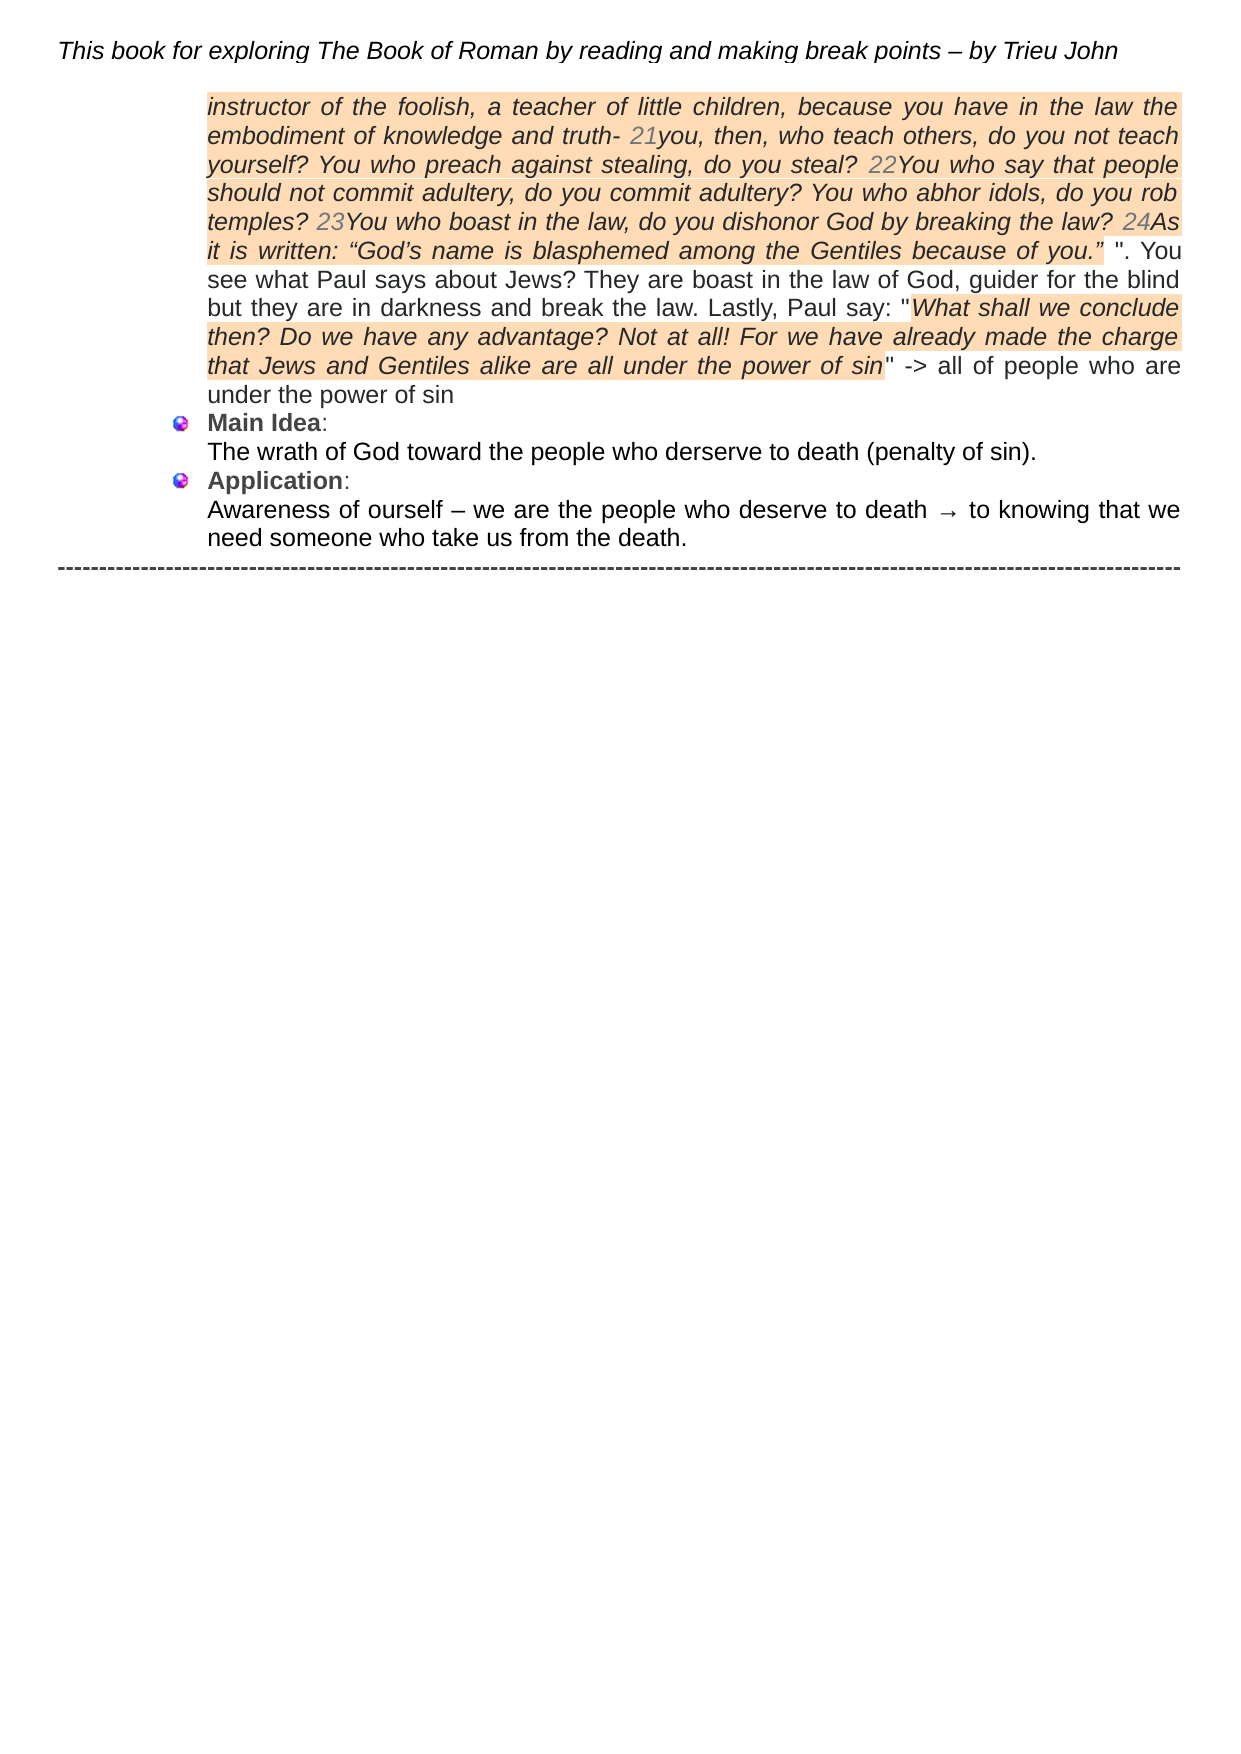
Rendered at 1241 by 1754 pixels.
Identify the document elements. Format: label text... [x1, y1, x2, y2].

list Application: [169, 466, 1182, 495]
picture [170, 413, 190, 433]
list Main Idea: [169, 408, 1182, 437]
text --------------------------------------------------------------------------------------------------------------------------------------- [57, 552, 1182, 581]
list Awareness of ourself – we are the people who deserve to death → to knowing that we need someone who take us from the death. [169, 495, 1182, 552]
list The wrath of God toward the people who derserve to death (penalty of sin). [169, 437, 1182, 466]
list instructor of the foolish, a teacher of little children, because you have in the law the embodiment of knowledge and truth- 21you, then, who teach others, do you not teach yourself? You who preach against stealing, do you steal? 22You who say that people should not commit adultery, do you commit adultery? You who abhor idols, do you rob temples? 23You who boast in the law, do you dishonor God by breaking the law? 24As it is written: “God’s name is blasphemed among the Gentiles because of you.” ". You see what Paul says about Jews? They are boast in the law of God, guider for the blind but they are in darkness and break the law. Lastly, Paul say: "What shall we conclude then? Do we have any advantage? Not at all! For we have already made the charge that Jews and Gentiles alike are all under the power of sin" -> all of people who are under the power of sin [169, 92, 1182, 408]
picture [170, 470, 190, 490]
